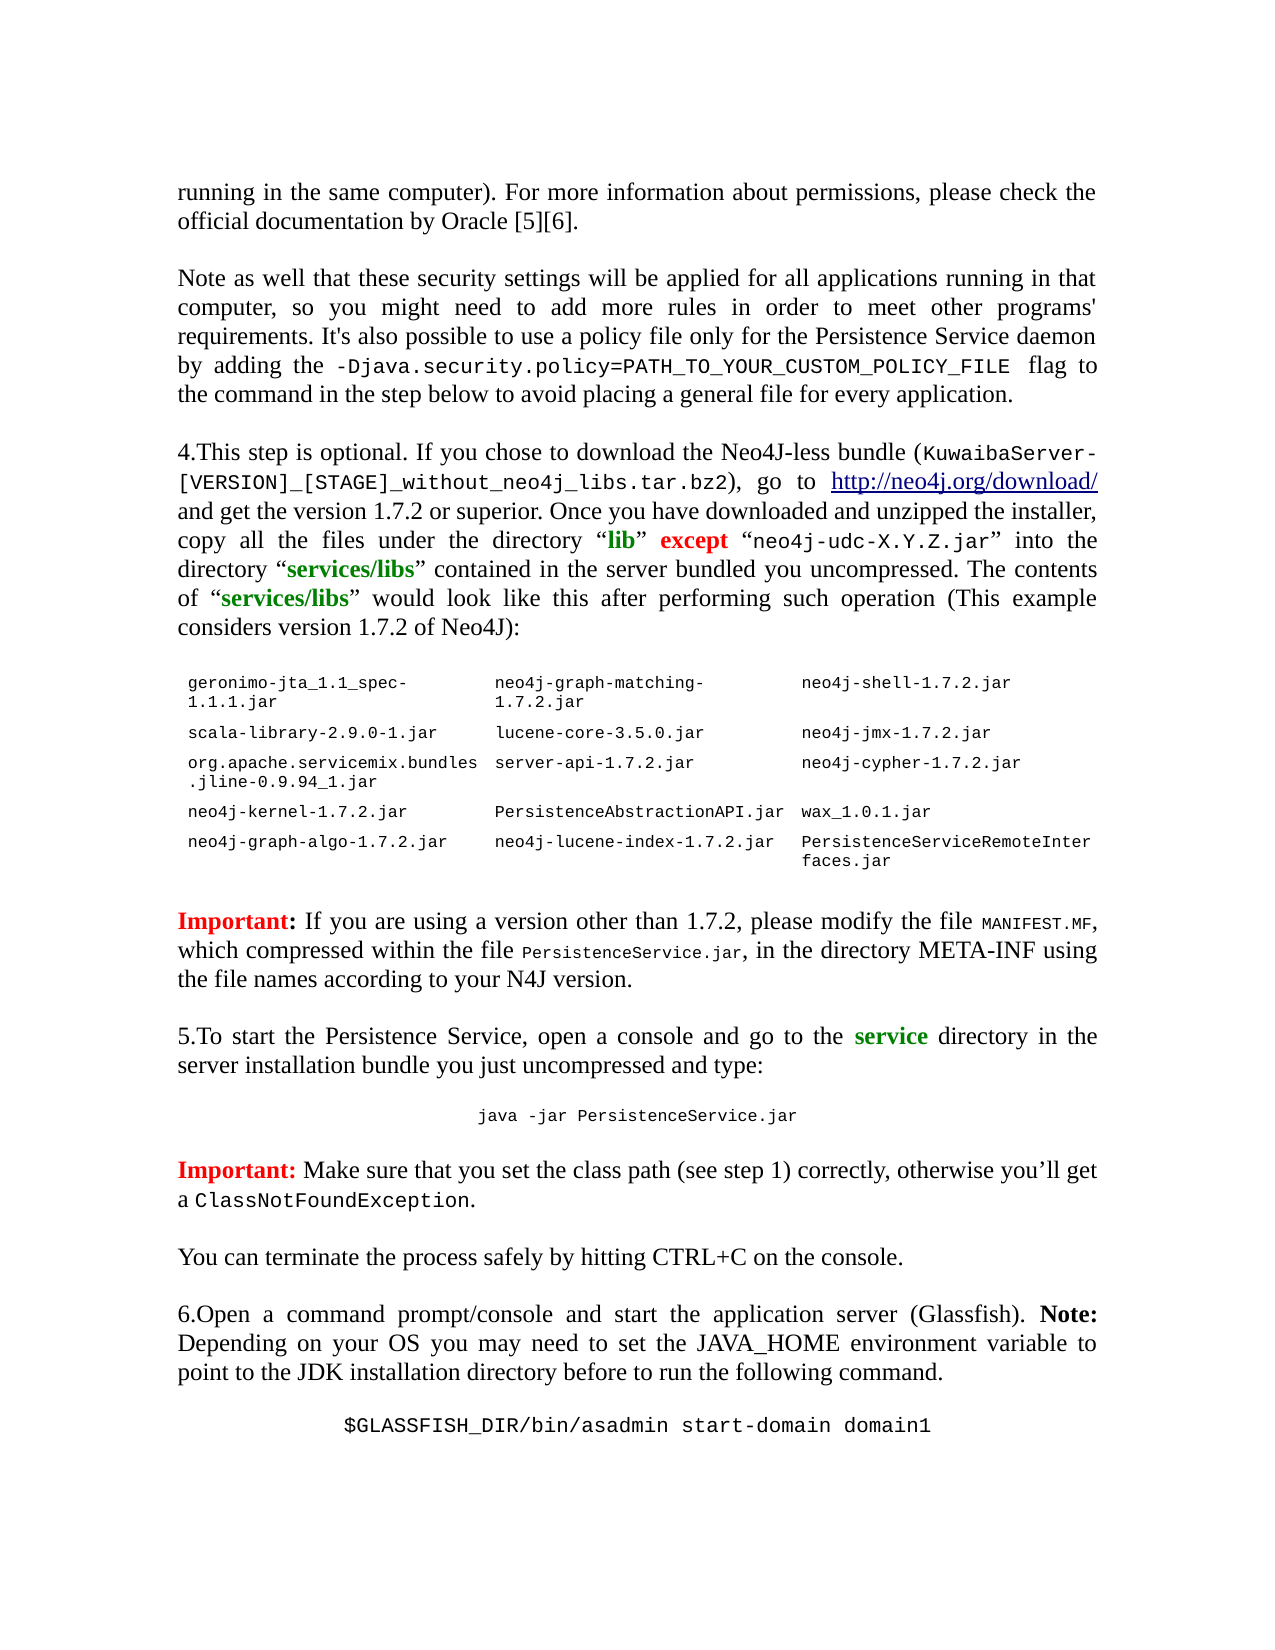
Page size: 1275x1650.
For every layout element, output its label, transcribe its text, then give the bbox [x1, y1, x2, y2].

table_cell neo4j-graph-algo-1.7.2.jar [182, 828, 489, 877]
table_header neo4j-graph-matching-1.7.2.jar [489, 669, 796, 718]
text Important: Make sure that you set the class path (see step 1) correctly, otherwise you’ll get a ClassNotFoundException. [177, 1155, 1098, 1213]
table_cell neo4j-cypher-1.7.2.jar [796, 749, 1102, 798]
list This step is optional. If you chose to download the Neo4J-less bundle (KuwaibaServer-[VERSION]_[STAGE]_without_neo4j_libs.tar.bz2), go to http://neo4j.org/download/ and get the version 1.7.2 or superior. Once you have downloaded and unzipped the installer, copy all the files under the directory “lib” except “neo4j-udc-X.Y.Z.jar” into the directory “services/libs” contained in the server bundled you uncompressed. The contents of “services/libs” would look like this after performing such operation (This example considers version 1.7.2 of Neo4J): [177, 437, 1098, 641]
table_cell wax_1.0.1.jar [796, 798, 1102, 828]
text java -jar PersistenceService.jar [177, 1107, 1098, 1126]
table_cell server-api-1.7.2.jar [489, 749, 796, 798]
table_cell neo4j-lucene-index-1.7.2.jar [489, 828, 796, 877]
text Important: If you are using a version other than 1.7.2, please modify the file MANIFEST.MF, which compressed within the file PersistenceService.jar, in the directory META-INF using the file names according to your N4J version. [177, 906, 1098, 992]
table_cell scala-library-2.9.0-1.jar [182, 719, 489, 749]
table_cell lucene-core-3.5.0.jar [489, 719, 796, 749]
table_cell neo4j-kernel-1.7.2.jar [182, 798, 489, 828]
table_header neo4j-shell-1.7.2.jar [796, 669, 1102, 718]
table_header geronimo-jta_1.1_spec-1.1.1.jar [182, 669, 489, 718]
list To start the Persistence Service, open a console and go to the service directory in the server installation bundle you just uncompressed and type: [177, 1021, 1098, 1079]
table_cell PersistenceAbstractionAPI.jar [489, 798, 796, 828]
text Note as well that these security settings will be applied for all applications running in that computer, so you might need to add more rules in order to meet other programs' requirements. It's also possible to use a policy file only for the Persistence Service daemon by adding the -Djava.security.policy=PATH_TO_YOUR_CUSTOM_POLICY_FILE flag to the command in the step below to avoid placing a general file for every application. [177, 263, 1098, 408]
table_cell PersistenceServiceRemoteInterfaces.jar [796, 828, 1102, 877]
table_cell org.apache.servicemix.bundles.jline-0.9.94_1.jar [182, 749, 489, 798]
text $GLASSFISH_DIR/bin/asadmin start-domain domain1 [177, 1414, 1098, 1438]
text You can terminate the process safely by hitting CTRL+C on the console. [177, 1242, 1098, 1271]
table_cell neo4j-jmx-1.7.2.jar [796, 719, 1102, 749]
list Open a command prompt/console and start the application server (Glassfish). Note: Depending on your OS you may need to set the JAVA_HOME environment variable to point to the JDK installation directory before to run the following command. [177, 1299, 1098, 1386]
text running in the same computer). For more information about permissions, please check the official documentation by Oracle [5][6]. [177, 177, 1098, 235]
